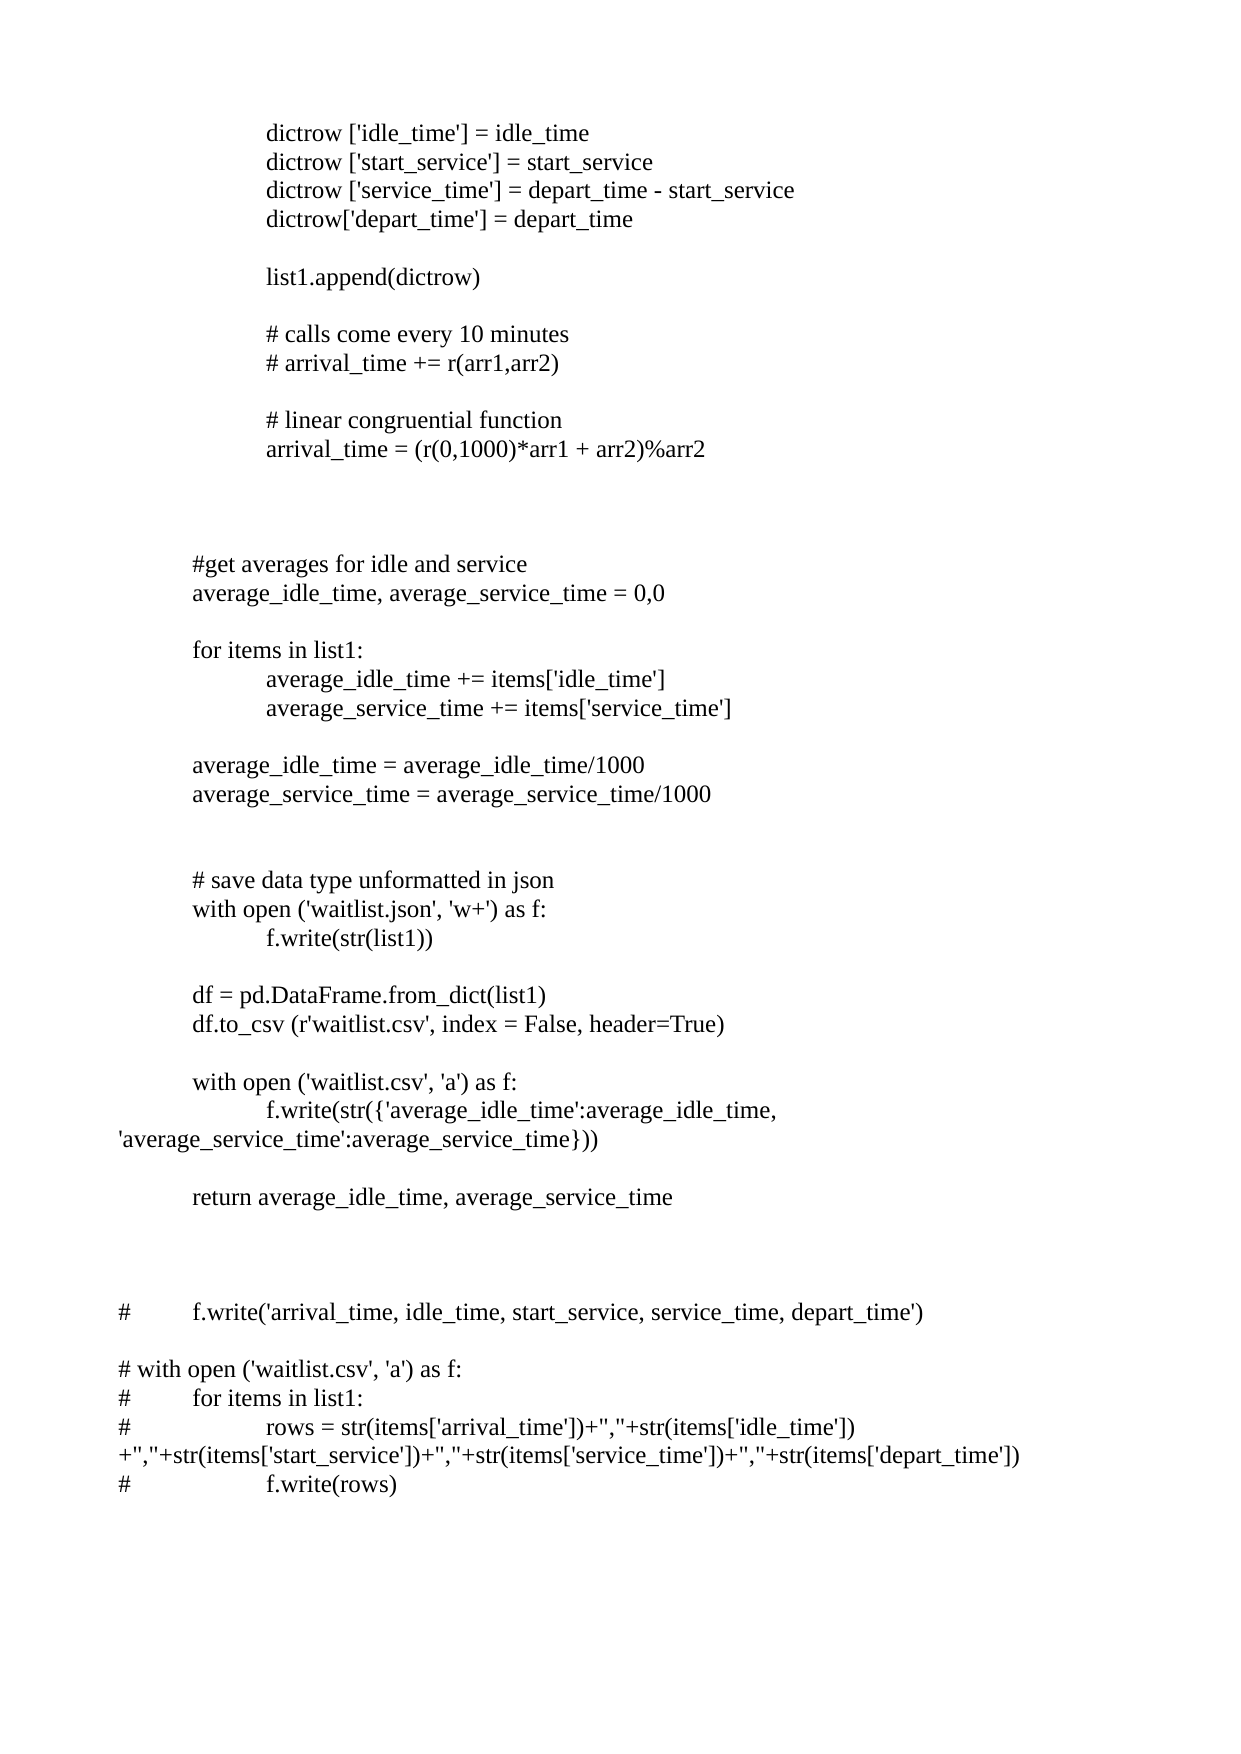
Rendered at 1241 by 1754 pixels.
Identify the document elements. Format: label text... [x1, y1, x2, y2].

text f.write(str(list1)) [118, 923, 1122, 952]
text # f.write(rows) [118, 1469, 1122, 1498]
text # f.write('arrival_time, idle_time, start_service, service_time, depart_time') [118, 1297, 1122, 1326]
text df = pd.DataFrame.from_dict(list1) [118, 981, 1122, 1009]
text list1.append(dictrow) [118, 262, 1122, 291]
text for items in list1: [118, 636, 1122, 664]
text # save data type unformatted in json [118, 866, 1122, 894]
text average_service_time = average_service_time/1000 [118, 779, 1122, 808]
text with open ('waitlist.json', 'w+') as f: [118, 894, 1122, 923]
text dictrow ['service_time'] = depart_time - start_service [118, 176, 1122, 204]
text average_idle_time += items['idle_time'] [118, 664, 1122, 693]
text # rows = str(items['arrival_time'])+","+str(items['idle_time'])+","+str(items['start_service'])+","+str(items['service_time'])+","+str(items['depart_time']) [118, 1412, 1122, 1469]
text # linear congruential function [118, 406, 1122, 434]
text average_idle_time = average_idle_time/1000 [118, 751, 1122, 779]
text #get averages for idle and service [118, 549, 1122, 578]
text dictrow ['idle_time'] = idle_time [118, 118, 1122, 147]
text average_service_time += items['service_time'] [118, 693, 1122, 722]
text dictrow['depart_time'] = depart_time [118, 204, 1122, 233]
text dictrow ['start_service'] = start_service [118, 147, 1122, 176]
text # arrival_time += r(arr1,arr2) [118, 348, 1122, 377]
text # for items in list1: [118, 1383, 1122, 1412]
text df.to_csv (r'waitlist.csv', index = False, header=True) [118, 1009, 1122, 1038]
text arrival_time = (r(0,1000)*arr1 + arr2)%arr2 [118, 434, 1122, 463]
text f.write(str({'average_idle_time':average_idle_time, 'average_service_time':average_service_time})) [118, 1096, 1122, 1153]
text average_idle_time, average_service_time = 0,0 [118, 578, 1122, 607]
text # calls come every 10 minutes [118, 319, 1122, 348]
text # with open ('waitlist.csv', 'a') as f: [118, 1354, 1122, 1383]
text with open ('waitlist.csv', 'a') as f: [118, 1067, 1122, 1096]
text return average_idle_time, average_service_time [118, 1182, 1122, 1211]
